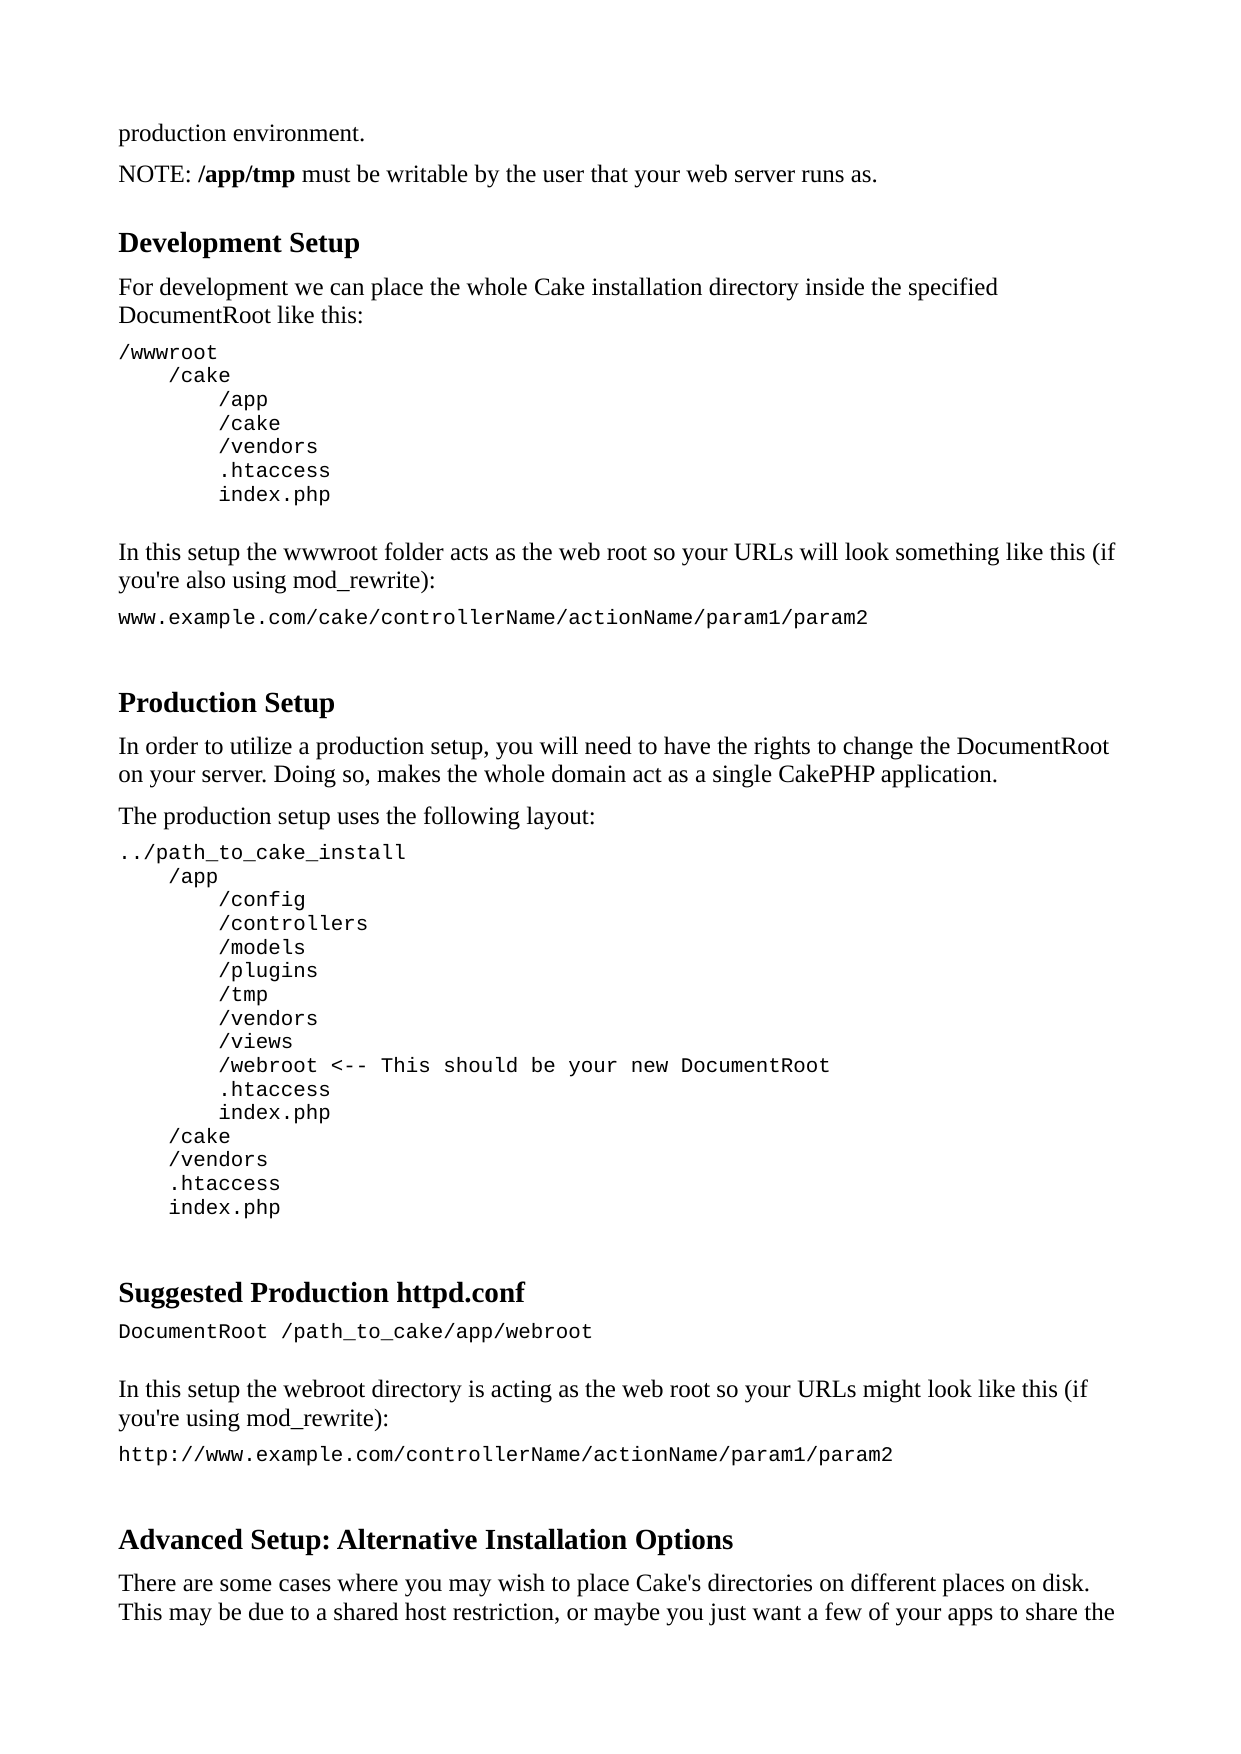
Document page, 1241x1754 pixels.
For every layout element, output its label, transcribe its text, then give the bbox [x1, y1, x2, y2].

text index.php [118, 483, 1122, 507]
text /controllers [118, 913, 1122, 937]
text /webroot <-- This should be your new DocumentRoot [118, 1055, 1122, 1078]
text /models [118, 937, 1122, 960]
text The production setup uses the following layout: [118, 801, 1122, 829]
text production environment. [118, 118, 1122, 147]
text .htaccess [118, 1173, 1122, 1197]
text /cake [118, 365, 1122, 389]
text In this setup the webroot directory is acting as the web root so your URLs might look like this (if you're using mod_rewrite): [118, 1374, 1122, 1432]
text /app [118, 866, 1122, 889]
subtitle Suggested Production httpd.conf [118, 1275, 1122, 1308]
text There are some cases where you may wish to place Cake's directories on different places on disk. This may be due to a shared host restriction, or maybe you just want a few of your apps to share the [118, 1568, 1122, 1626]
text /cake [118, 1126, 1122, 1149]
text www.example.com/cake/controllerName/actionName/param1/param2 [118, 607, 1122, 630]
text .htaccess [118, 460, 1122, 483]
text NOTE: /app/tmp must be writable by the user that your web server runs as. [118, 159, 1122, 188]
text DocumentRoot /path_to_cake/app/webroot [118, 1321, 1122, 1344]
text In order to utilize a production setup, you will need to have the rights to change the DocumentRoot on your server. Doing so, makes the whole domain act as a single CakePHP application. [118, 731, 1122, 788]
text /views [118, 1031, 1122, 1055]
text For development we can place the whole Cake installation directory inside the specified DocumentRoot like this: [118, 272, 1122, 329]
text /cake [118, 413, 1122, 436]
text .htaccess [118, 1078, 1122, 1102]
text /wwwroot [118, 342, 1122, 365]
text /vendors [118, 1149, 1122, 1173]
text index.php [118, 1102, 1122, 1126]
text /vendors [118, 436, 1122, 460]
text /vendors [118, 1008, 1122, 1031]
text In this setup the wwwroot folder acts as the web root so your URLs will look something like this (if you're also using mod_rewrite): [118, 537, 1122, 594]
text ../path_to_cake_install [118, 842, 1122, 866]
text /config [118, 889, 1122, 913]
text /tmp [118, 984, 1122, 1008]
text http://www.example.com/controllerName/actionName/param1/param2 [118, 1444, 1122, 1468]
text /app [118, 389, 1122, 413]
text /plugins [118, 960, 1122, 984]
subtitle Production Setup [118, 685, 1122, 718]
subtitle Development Setup [118, 226, 1122, 259]
subtitle Advanced Setup: Alternative Installation Options [118, 1522, 1122, 1556]
text index.php [118, 1197, 1122, 1220]
